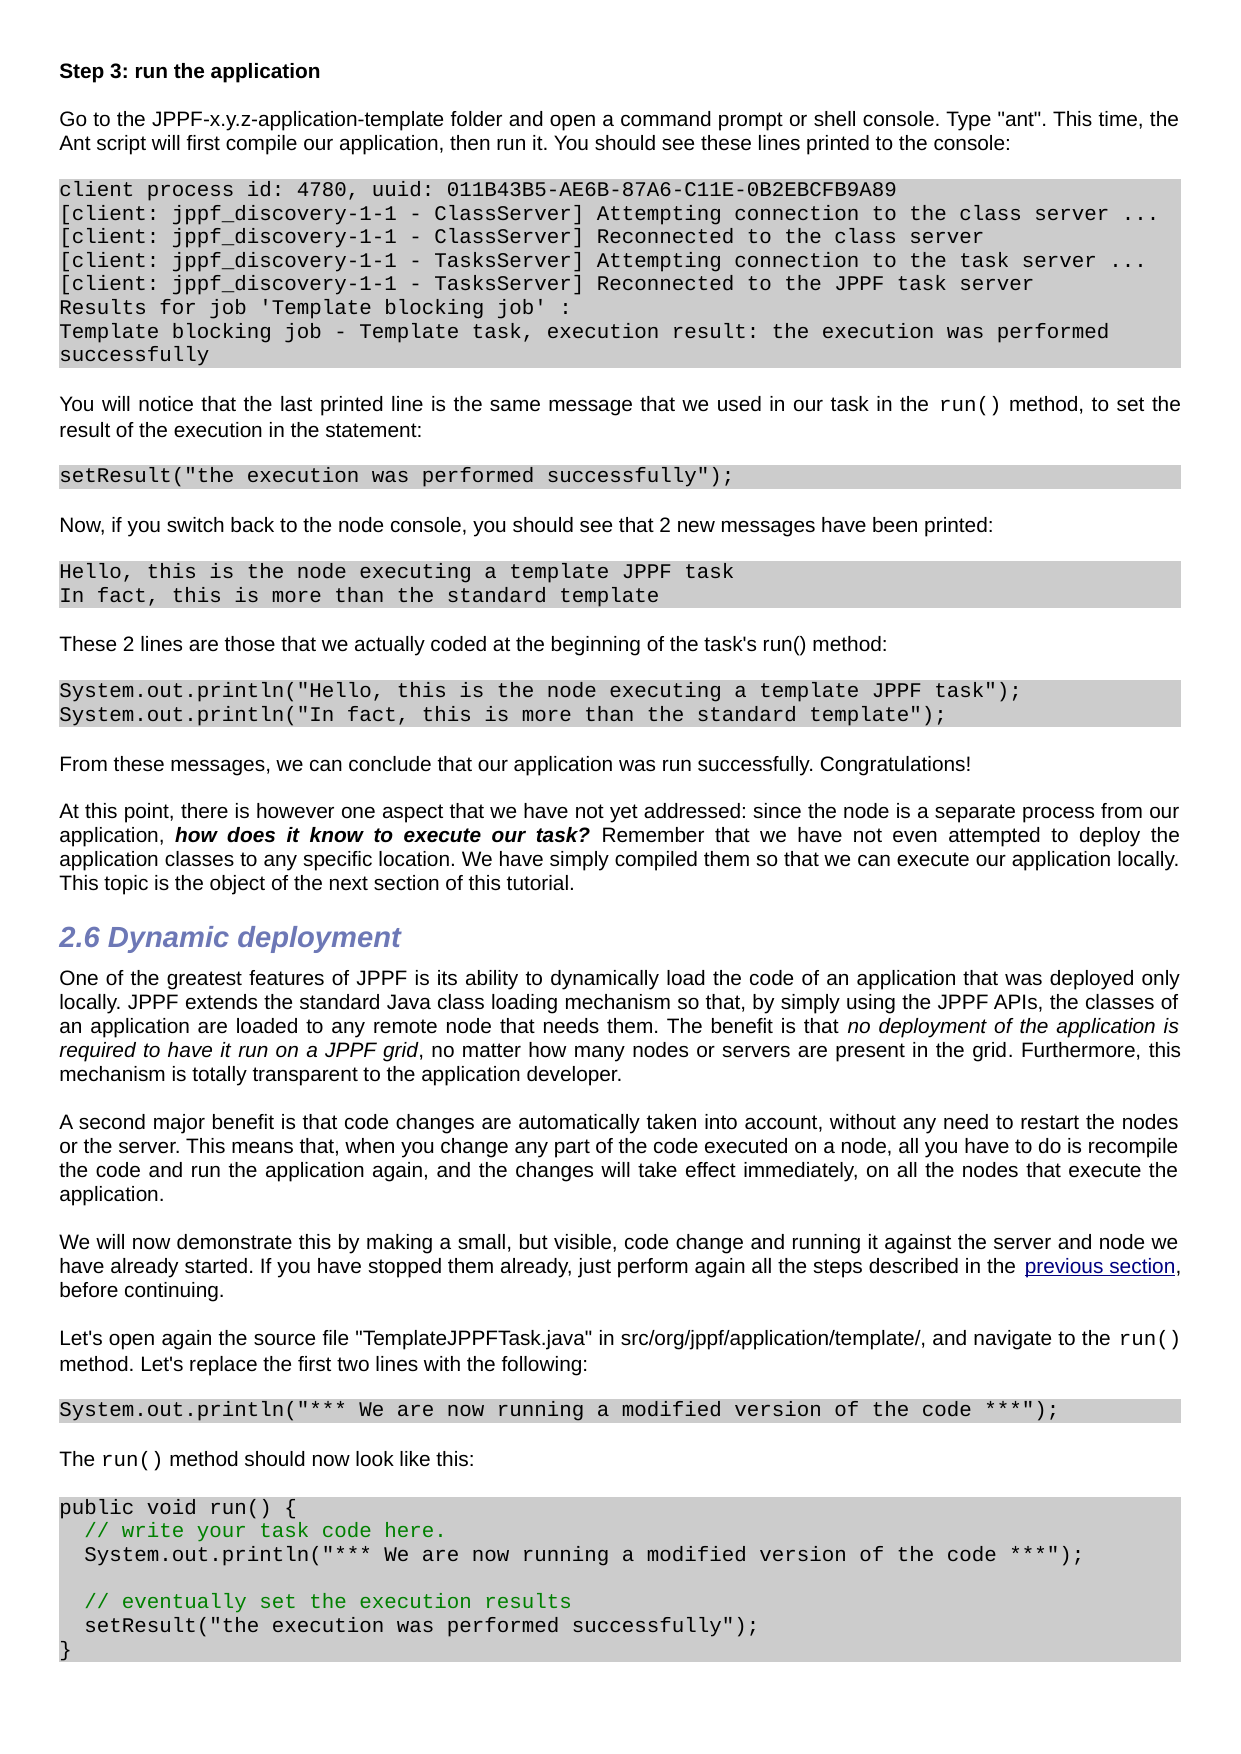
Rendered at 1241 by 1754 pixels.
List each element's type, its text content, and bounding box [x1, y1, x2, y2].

text [client: jppf_discovery-1-1 - TasksServer] Attempting connection to the task server ... [59, 250, 1181, 273]
text setResult("the execution was performed successfully"); [59, 1615, 1181, 1638]
text [client: jppf_discovery-1-1 - ClassServer] Reconnected to the class server [59, 226, 1181, 250]
text Template blocking job - Template task, execution result: the execution was performed [59, 321, 1181, 344]
text client process id: 4780, uuid: 011B43B5-AE6B-87A6-C11E-0B2EBCFB9A89 [59, 179, 1181, 202]
text successfully [59, 344, 1181, 368]
text System.out.println("Hello, this is the node executing a template JPPF task"); [59, 680, 1181, 704]
subtitle Dynamic deployment [59, 920, 1181, 954]
text Hello, this is the node executing a template JPPF task [59, 561, 1181, 584]
text System.out.println("*** We are now running a modified version of the code ***"); [59, 1544, 1181, 1568]
text // write your task code here. [59, 1520, 1181, 1544]
text You will notice that the last printed line is the same message that we used in our task in the run() method, to set the result of the execution in the statement: [59, 392, 1181, 442]
text System.out.println("In fact, this is more than the standard template"); [59, 704, 1181, 727]
text Step 3: run the application [59, 59, 1181, 83]
text public void run() { [59, 1497, 1181, 1520]
text In fact, this is more than the standard template [59, 584, 1181, 608]
text The run() method should now look like this: [59, 1447, 1181, 1473]
text setResult("the execution was performed successfully"); [59, 465, 1181, 489]
text Go to the JPPF-x.y.z-application-template folder and open a command prompt or shell console. Type "ant". This time, the Ant script will first compile our application, then run it. You should see these lines printed to the console: [59, 107, 1181, 155]
text Now, if you switch back to the node console, you should see that 2 new messages have been printed: [59, 513, 1181, 537]
text Results for job 'Template blocking job' : [59, 297, 1181, 321]
text // eventually set the execution results [59, 1591, 1181, 1615]
text } [59, 1638, 1181, 1662]
text [client: jppf_discovery-1-1 - TasksServer] Reconnected to the JPPF task server [59, 273, 1181, 297]
text [client: jppf_discovery-1-1 - ClassServer] Attempting connection to the class server ... [59, 202, 1181, 226]
text A second major benefit is that code changes are automatically taken into account, without any need to restart the nodes or the server. This means that, when you change any part of the code executed on a node, all you have to do is recompile the code and run the application again, and the changes will take effect immediately, on all the nodes that execute the application. [59, 1110, 1181, 1206]
text System.out.println("*** We are now running a modified version of the code ***"); [59, 1399, 1181, 1423]
text We will now demonstrate this by making a small, but visible, code change and running it against the server and node we have already started. If you have stopped them already, just perform again all the steps described in the previous section, before continuing. [59, 1230, 1181, 1302]
text At this point, there is however one aspect that we have not yet addressed: since the node is a separate process from our application, how does it know to execute our task? Remember that we have not even attempted to deploy the application classes to any specific location. We have simply compiled them so that we can execute our application locally. This topic is the object of the next section of this tutorial. [59, 799, 1181, 895]
text Let's open again the source file "TemplateJPPFTask.java" in src/org/jppf/application/template/, and navigate to the run() method. Let's replace the first two lines with the following: [59, 1326, 1181, 1375]
text These 2 lines are those that we actually coded at the beginning of the task's run() method: [59, 632, 1181, 656]
text One of the greatest features of JPPF is its ability to dynamically load the code of an application that was deployed only locally. JPPF extends the standard Java class loading mechanism so that, by simply using the JPPF APIs, the classes of an application are loaded to any remote node that needs them. The benefit is that no deployment of the application is required to have it run on a JPPF grid, no matter how many nodes or servers are present in the grid. Furthermore, this mechanism is totally transparent to the application developer. [59, 966, 1181, 1086]
text From these messages, we can conclude that our application was run successfully. Congratulations! [59, 751, 1181, 775]
